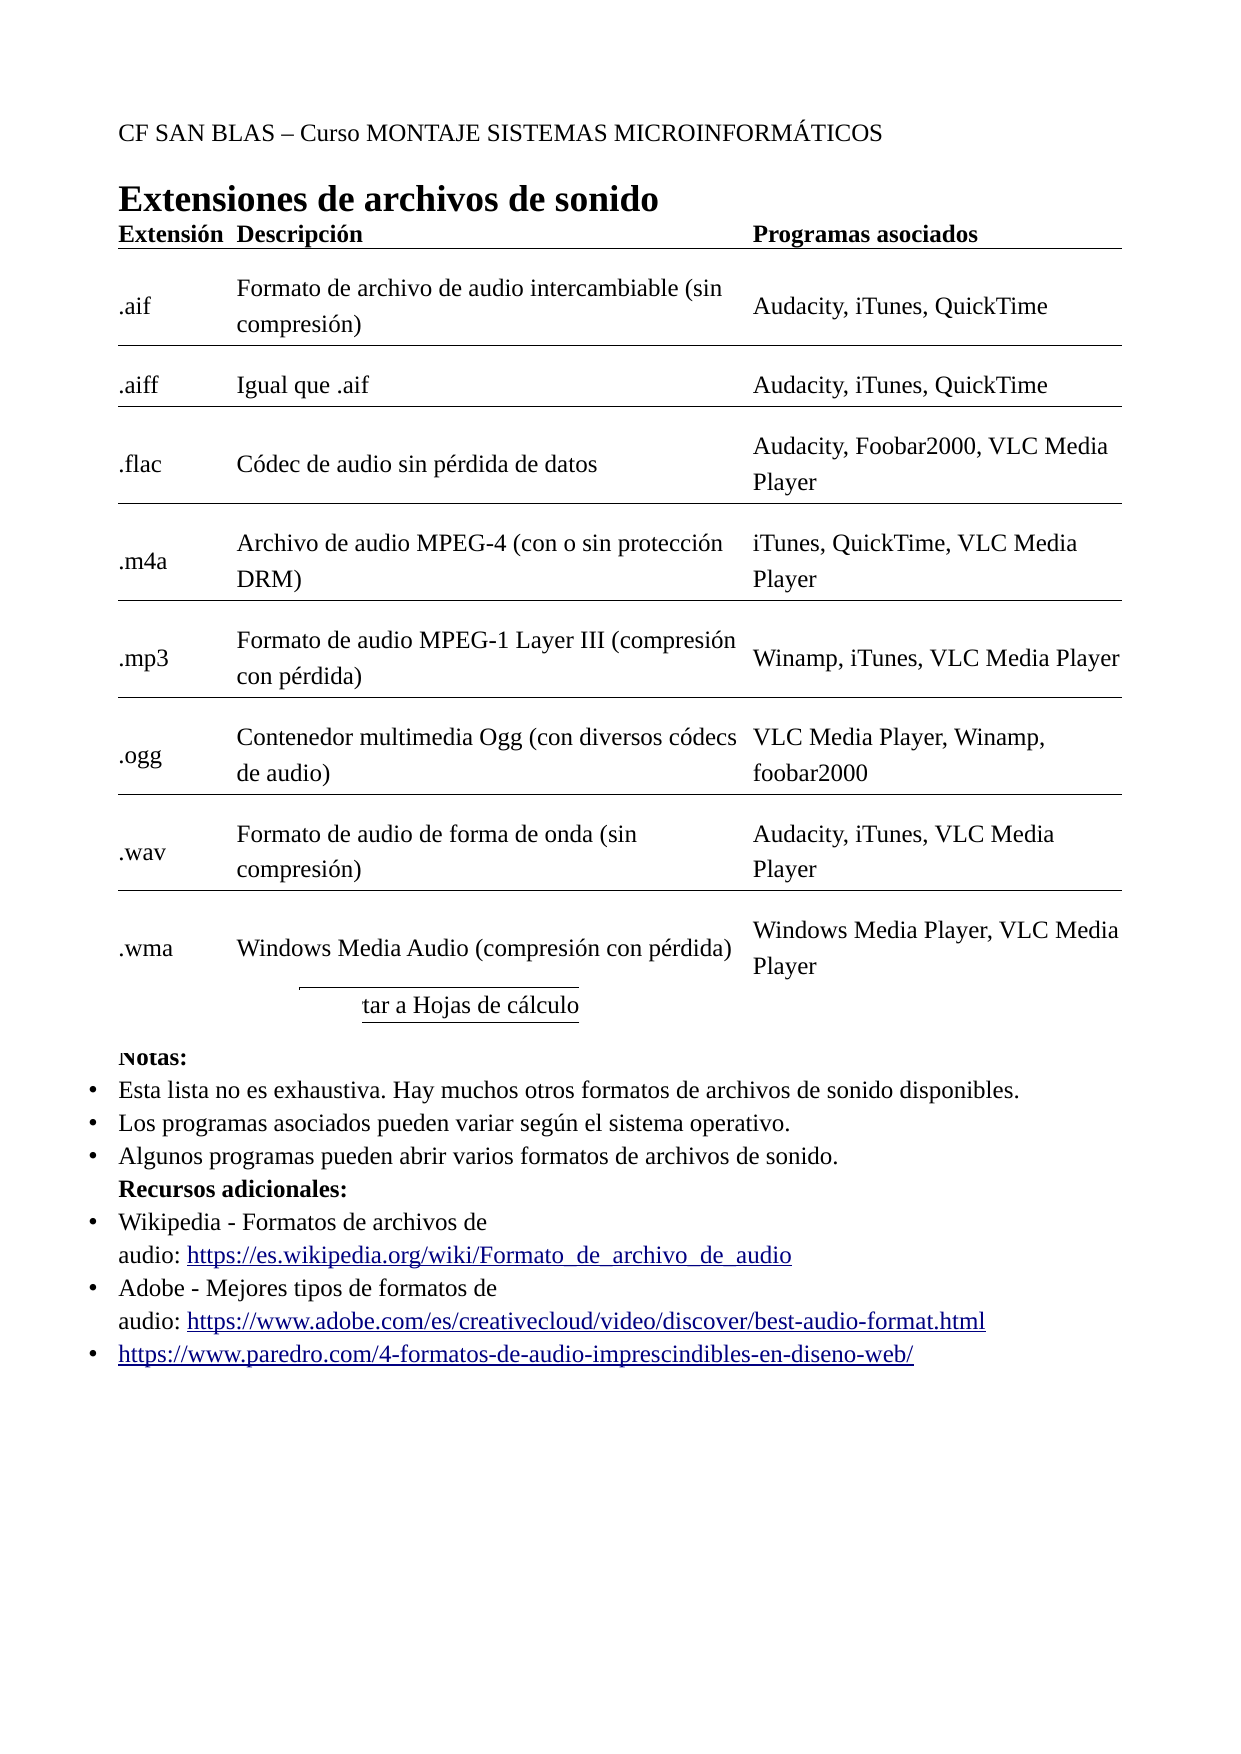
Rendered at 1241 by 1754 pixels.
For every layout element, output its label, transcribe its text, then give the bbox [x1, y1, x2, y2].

list Wikipedia - Formatos de archivos de audio: https://es.wikipedia.org/wiki/Formato_de_archivo_de_audio [118, 1207, 1122, 1269]
table_cell Audacity, iTunes, QuickTime [753, 249, 1122, 345]
table_cell .mp3 [118, 601, 236, 697]
table_cell .m4a [118, 504, 236, 600]
table_cell Windows Media Player, VLC Media Player [753, 891, 1122, 987]
table_cell .flac [118, 407, 236, 503]
text Recursos adicionales: [118, 1174, 1122, 1203]
table_cell .wma [118, 891, 236, 987]
table_cell Códec de audio sin pérdida de datos [236, 407, 753, 503]
text drive_spreadsheetExportar a Hojas de cálculo [0, 987, 1122, 1053]
table_cell Contenedor multimedia Ogg (con diversos códecs de audio) [236, 698, 753, 793]
table_cell .aiff [118, 346, 236, 406]
list Esta lista no es exhaustiva. Hay muchos otros formatos de archivos de sonido disponibles. [118, 1075, 1122, 1104]
table_cell .ogg [118, 698, 236, 793]
table_cell .aif [118, 249, 236, 345]
table_cell Archivo de audio MPEG-4 (con o sin protección DRM) [236, 504, 753, 600]
list Adobe - Mejores tipos de formatos de audio: https://www.adobe.com/es/creativecloud/video/discover/best-audio-format.html [118, 1273, 1122, 1335]
table_cell .wav [118, 795, 236, 890]
table_cell Formato de audio de forma de onda (sin compresión) [236, 795, 753, 890]
table_header Descripción [236, 220, 753, 248]
table_cell Audacity, iTunes, VLC Media Player [753, 795, 1122, 890]
table_cell Winamp, iTunes, VLC Media Player [753, 601, 1122, 697]
table_cell Audacity, Foobar2000, VLC Media Player [753, 407, 1122, 503]
list Los programas asociados pueden variar según el sistema operativo. [118, 1108, 1122, 1137]
table_cell Igual que .aif [236, 346, 753, 406]
table_cell VLC Media Player, Winamp, foobar2000 [753, 698, 1122, 793]
list https://www.paredro.com/4-formatos-de-audio-imprescindibles-en-diseno-web/ [118, 1339, 1122, 1368]
table_cell Audacity, iTunes, QuickTime [753, 346, 1122, 406]
table_cell Windows Media Audio (compresión con pérdida) [236, 891, 753, 987]
table_header Programas asociados [753, 220, 1122, 248]
table_header Extensión [118, 220, 236, 248]
text Notas: [118, 1042, 1122, 1071]
table_cell Formato de archivo de audio intercambiable (sin compresión) [236, 249, 753, 345]
subtitle Extensiones de archivos de sonido [118, 176, 1122, 219]
table_cell iTunes, QuickTime, VLC Media Player [753, 504, 1122, 600]
table_cell Formato de audio MPEG-1 Layer III (compresión con pérdida) [236, 601, 753, 697]
list Algunos programas pueden abrir varios formatos de archivos de sonido. [118, 1141, 1122, 1170]
